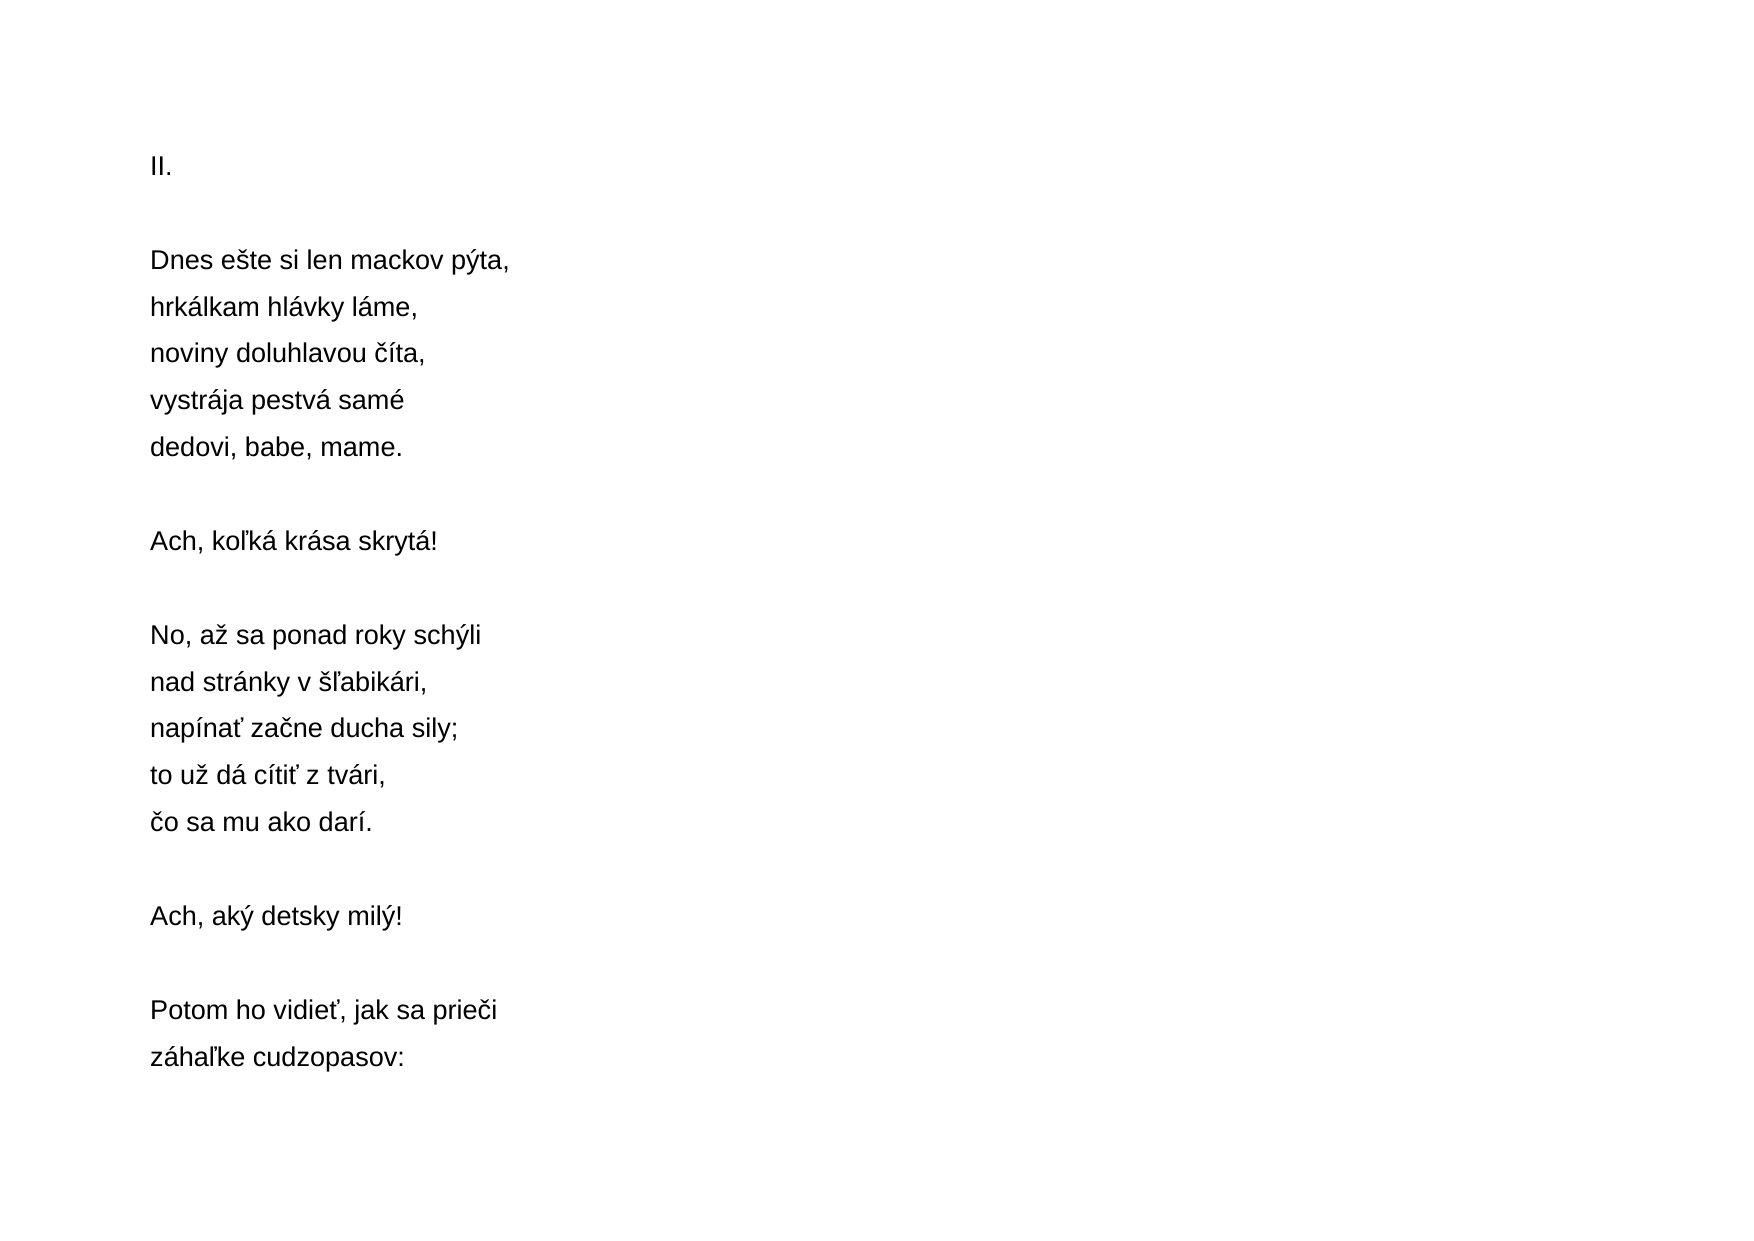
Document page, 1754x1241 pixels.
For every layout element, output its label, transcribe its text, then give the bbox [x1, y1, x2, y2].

text noviny doluhlavou číta, [150, 337, 1237, 369]
text záhaľke cudzopasov: [150, 1041, 1237, 1072]
text hrkálkam hlávky láme, [150, 291, 1237, 322]
text Potom ho vidieť, jak sa prieči [150, 994, 1237, 1025]
text vystrája pestvá samé [150, 384, 1237, 416]
text nad stránky v šľabikári, [150, 666, 1237, 697]
text napínať začne ducha sily; [150, 712, 1237, 744]
text No, až sa ponad roky schýli [150, 619, 1237, 650]
text dedovi, babe, mame. [150, 431, 1237, 462]
text čo sa mu ako darí. [150, 806, 1237, 837]
text Ach, aký detsky milý! [150, 900, 1237, 931]
text II. [150, 150, 1237, 181]
text Dnes ešte si len mackov pýta, [150, 244, 1237, 275]
text Ach, koľká krása skrytá! [150, 525, 1237, 556]
text to už dá cítiť z tvári, [150, 759, 1237, 791]
